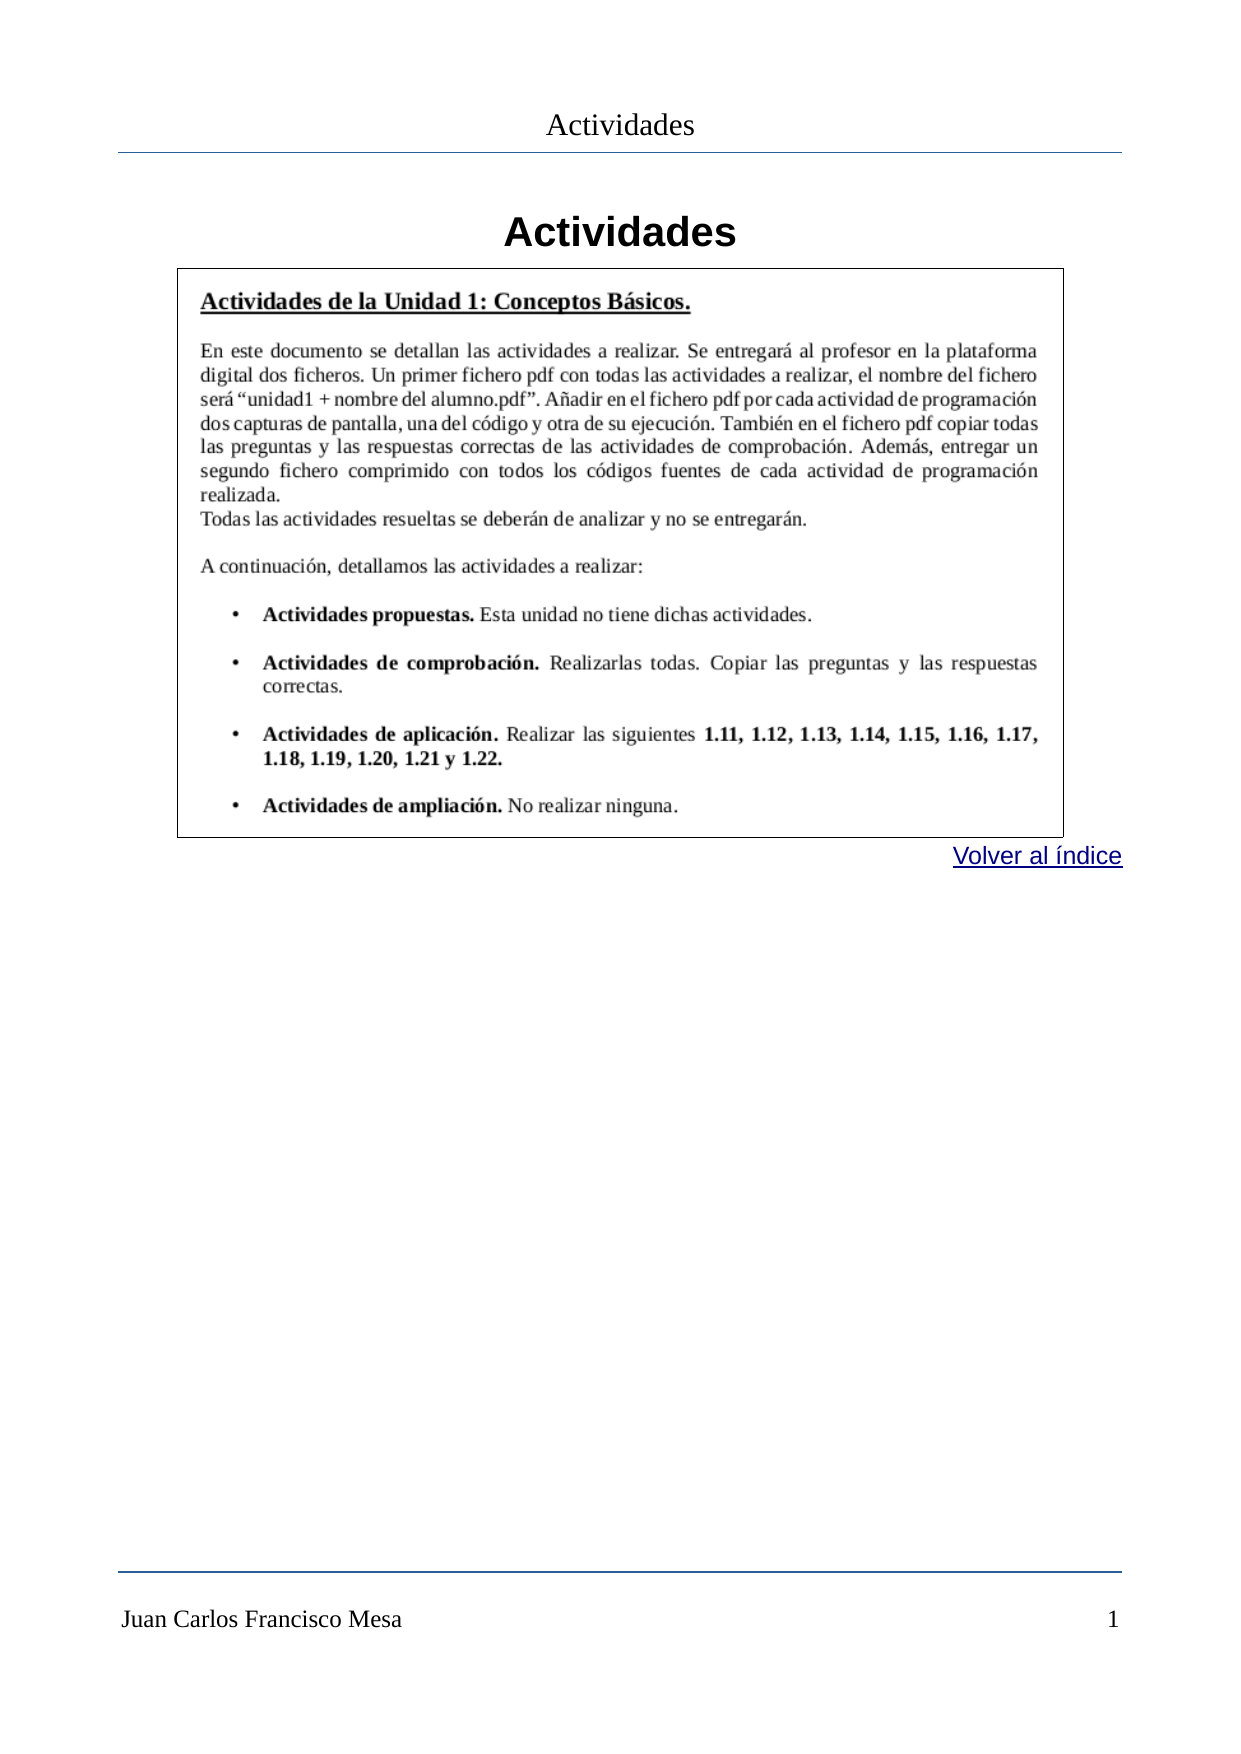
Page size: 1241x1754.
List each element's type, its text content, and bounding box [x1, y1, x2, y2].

picture [180, 271, 1060, 834]
subtitle Actividades [118, 208, 1122, 256]
text Volver al índice [118, 268, 1122, 870]
